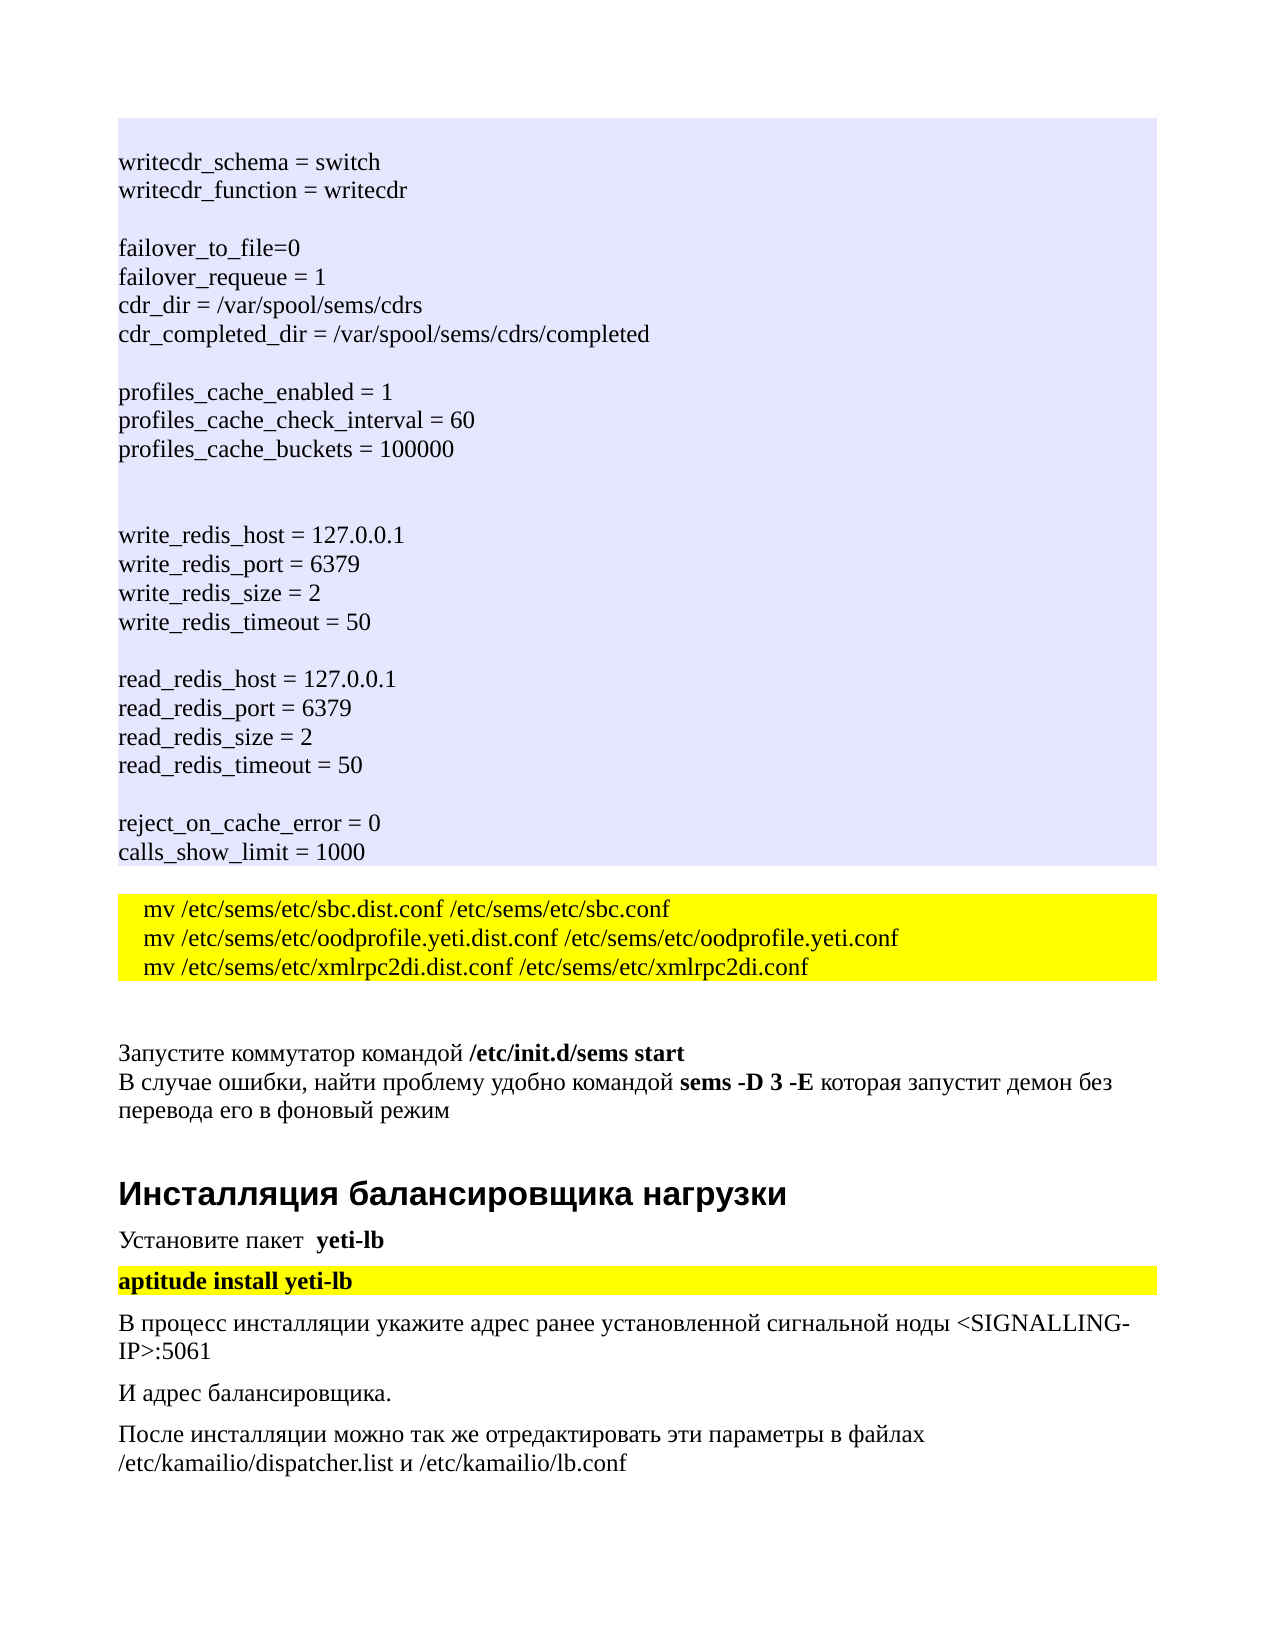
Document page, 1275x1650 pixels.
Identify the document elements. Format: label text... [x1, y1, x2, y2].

text mv /etc/sems/etc/xmlrpc2di.dist.conf /etc/sems/etc/xmlrpc2di.conf [118, 952, 1157, 981]
text reject_on_cache_error = 0 [118, 808, 1157, 837]
text write_redis_timeout = 50 [118, 607, 1157, 636]
text failover_to_file=0 [118, 233, 1157, 262]
text После инсталляции можно так же отредактировать эти параметры в файлах /etc/kamailio/dispatcher.list и /etc/kamailio/lb.conf [118, 1419, 1157, 1476]
text write_redis_port = 6379 [118, 549, 1157, 578]
text read_redis_host = 127.0.0.1 [118, 664, 1157, 693]
text profiles_cache_check_interval = 60 [118, 406, 1157, 434]
text cdr_completed_dir = /var/spool/sems/cdrs/completed [118, 319, 1157, 348]
text mv /etc/sems/etc/sbc.dist.conf /etc/sems/etc/sbc.conf [118, 894, 1157, 923]
text mv /etc/sems/etc/oodprofile.yeti.dist.conf /etc/sems/etc/oodprofile.yeti.conf [118, 923, 1157, 952]
text profiles_cache_enabled = 1 [118, 377, 1157, 406]
text aptitude install yeti-lb [118, 1266, 1157, 1295]
text failover_requeue = 1 [118, 262, 1157, 291]
text profiles_cache_buckets = 100000 [118, 434, 1157, 463]
text Запустите коммутатор командой /etc/init.d/sems start [118, 1038, 1157, 1067]
text writecdr_function = writecdr [118, 176, 1157, 204]
text И адрес балансировщика. [118, 1378, 1157, 1406]
text cdr_dir = /var/spool/sems/cdrs [118, 291, 1157, 319]
text writecdr_schema = switch [118, 147, 1157, 176]
text write_redis_host = 127.0.0.1 [118, 521, 1157, 549]
text В процесс инсталляции укажите адрес ранее установленной сигнальной ноды <SIGNALLING-IP>:5061 [118, 1308, 1157, 1365]
text read_redis_port = 6379 [118, 693, 1157, 722]
text write_redis_size = 2 [118, 578, 1157, 607]
text read_redis_size = 2 [118, 722, 1157, 751]
subtitle Инсталляция балансировщика нагрузки [118, 1174, 1157, 1213]
text calls_show_limit = 1000 [118, 837, 1157, 866]
text В случае ошибки, найти проблему удобно командой sems -D 3 -E которая запустит демон без перевода его в фоновый режим [118, 1067, 1157, 1124]
text Установите пакет yeti-lb [118, 1225, 1157, 1254]
text read_redis_timeout = 50 [118, 751, 1157, 779]
